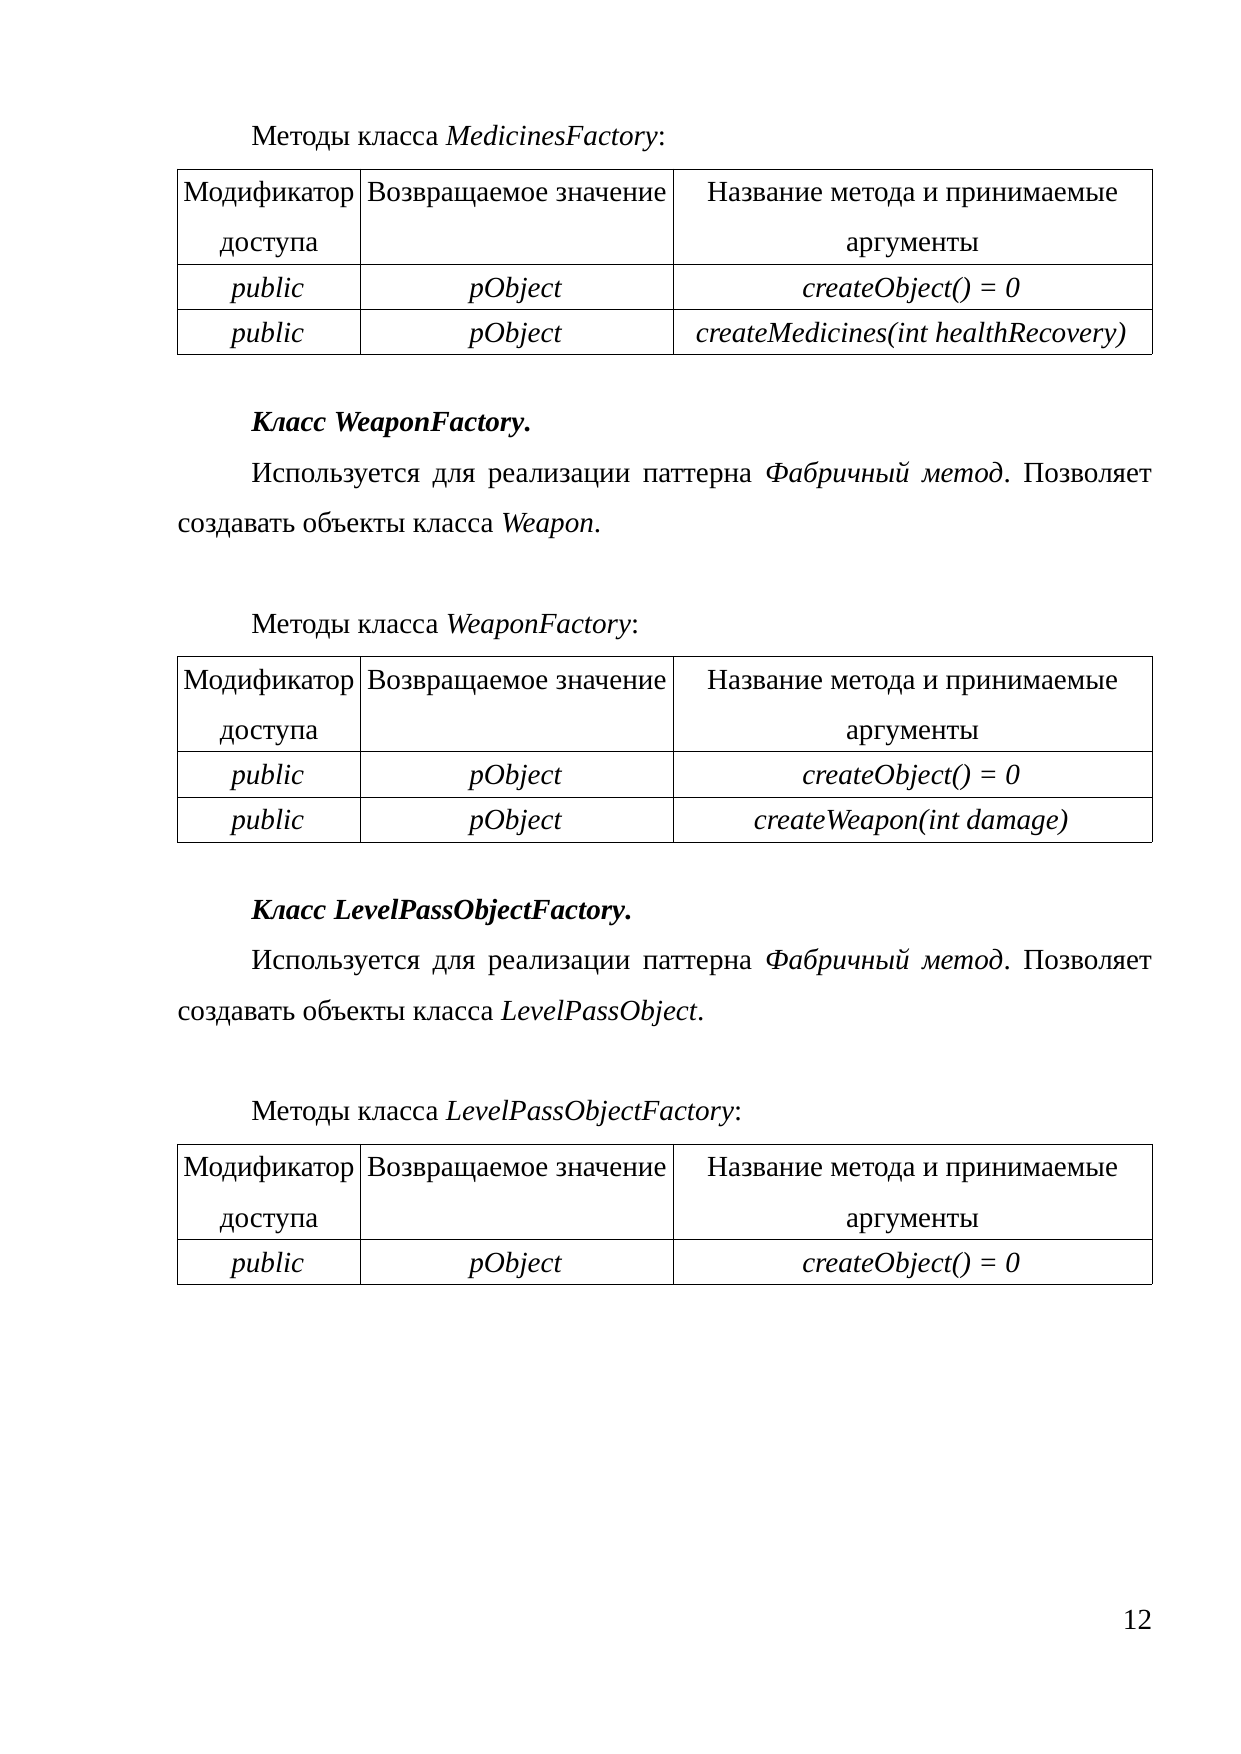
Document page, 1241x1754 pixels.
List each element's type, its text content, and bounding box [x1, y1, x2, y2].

table_cell pObject [361, 1240, 673, 1284]
text Используется для реализации паттерна Фабричный метод. Позволяет создавать объекты класса Weapon. [177, 455, 1152, 539]
table_header Возвращаемое значение [361, 170, 673, 264]
text Методы класса LevelPassObjectFactory: [177, 1093, 1152, 1127]
subtitle Класс LevelPassObjectFactory. [177, 892, 1152, 926]
table_cell public [178, 752, 360, 797]
table_cell pObject [361, 310, 673, 354]
table_header Название метода и принимаемые аргументы [674, 1145, 1152, 1239]
table_header Модификатор доступа [178, 657, 360, 751]
text Используется для реализации паттерна Фабричный метод. Позволяет создавать объекты класса LevelPassObject. [177, 942, 1152, 1026]
table_header Название метода и принимаемые аргументы [674, 657, 1152, 751]
subtitle Класс WeaponFactory. [177, 404, 1152, 438]
table_header Возвращаемое значение [361, 657, 673, 751]
table_header Возвращаемое значение [361, 1145, 673, 1239]
table_cell createMedicines(int healthRecovery) [674, 310, 1152, 354]
table_header Модификатор доступа [178, 170, 360, 264]
text Методы класса MedicinesFactory: [177, 118, 1152, 152]
table_header Модификатор доступа [178, 1145, 360, 1239]
table_cell public [178, 310, 360, 354]
table_cell pObject [361, 265, 673, 309]
table_cell createObject() = 0 [674, 752, 1152, 797]
table_cell public [178, 265, 360, 309]
table_cell public [178, 1240, 360, 1284]
table_cell createWeapon(int damage) [674, 798, 1152, 842]
table_cell pObject [361, 798, 673, 842]
table_cell public [178, 798, 360, 842]
table_cell createObject() = 0 [674, 1240, 1152, 1284]
table_cell pObject [361, 752, 673, 797]
text Методы класса WeaponFactory: [177, 606, 1152, 639]
table_cell createObject() = 0 [674, 265, 1152, 309]
table_header Название метода и принимаемые аргументы [674, 170, 1152, 264]
